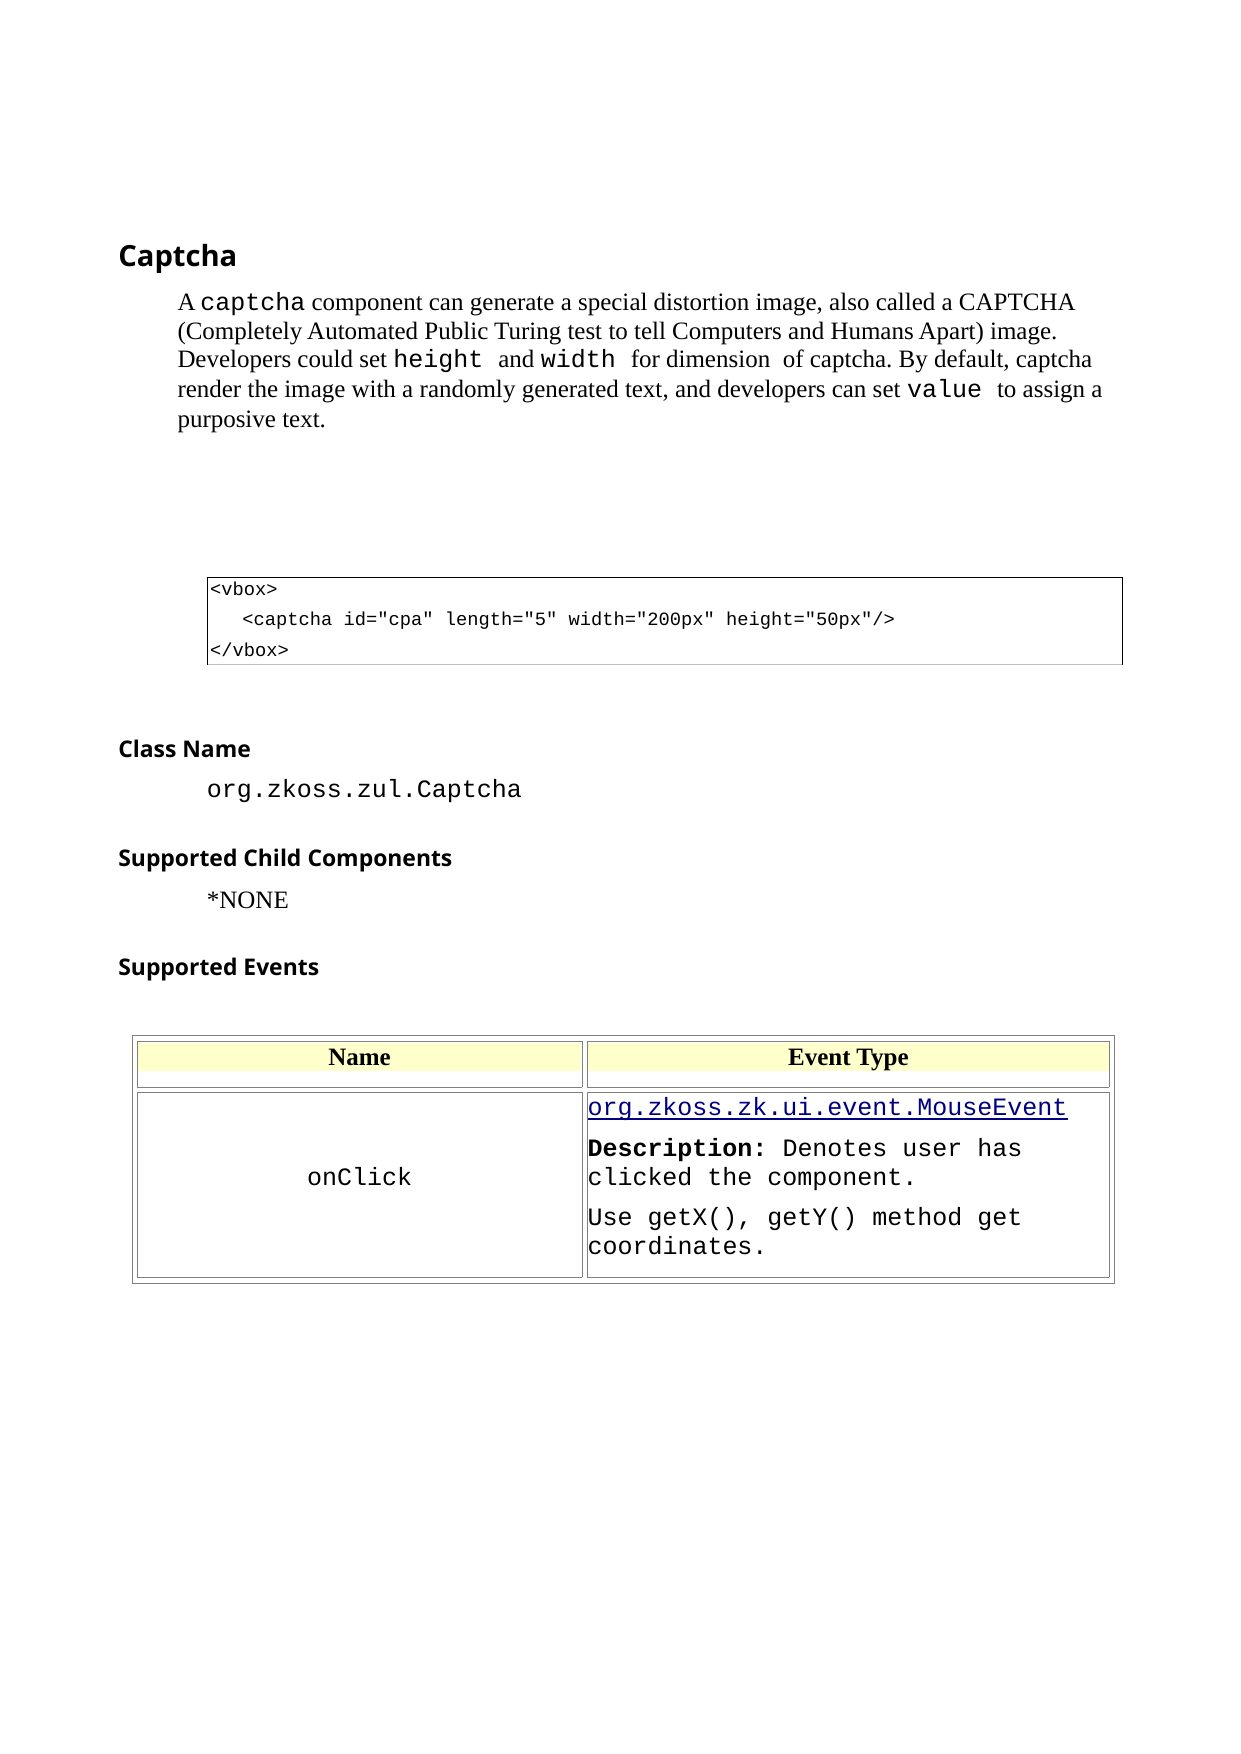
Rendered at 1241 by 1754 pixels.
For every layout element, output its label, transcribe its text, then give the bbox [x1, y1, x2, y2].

text org.zkoss.zul.Captcha [207, 776, 1122, 805]
text <vbox> [208, 578, 1122, 601]
text A captcha component can generate a special distortion image, also called a CAPTCHA (Completely Automated Public Turing test to tell Computers and Humans Apart) image. Developers could set height and width for dimension of captcha. By default, captcha render the image with a randomly generated text, and developers can set value to assign a purposive text. [177, 288, 1122, 432]
table_header Name [134, 1036, 584, 1087]
subtitle Captcha [118, 236, 1122, 275]
table_cell org.zkoss.zk.ui.event.MouseEvent Description: Denotes user has clicked the component. Use getX(), getY() method get coordinates. [584, 1087, 1112, 1277]
subtitle Supported Events [118, 951, 1122, 982]
table_cell onClick [134, 1087, 584, 1277]
subtitle Class Name [118, 733, 1122, 764]
table_header Event Type [584, 1036, 1112, 1087]
subtitle Supported Child Components [118, 842, 1122, 873]
text </vbox> [208, 637, 1122, 664]
text *NONE [207, 886, 1122, 914]
text <captcha id="cpa" length="5" width="200px" height="50px"/> [208, 607, 1122, 631]
